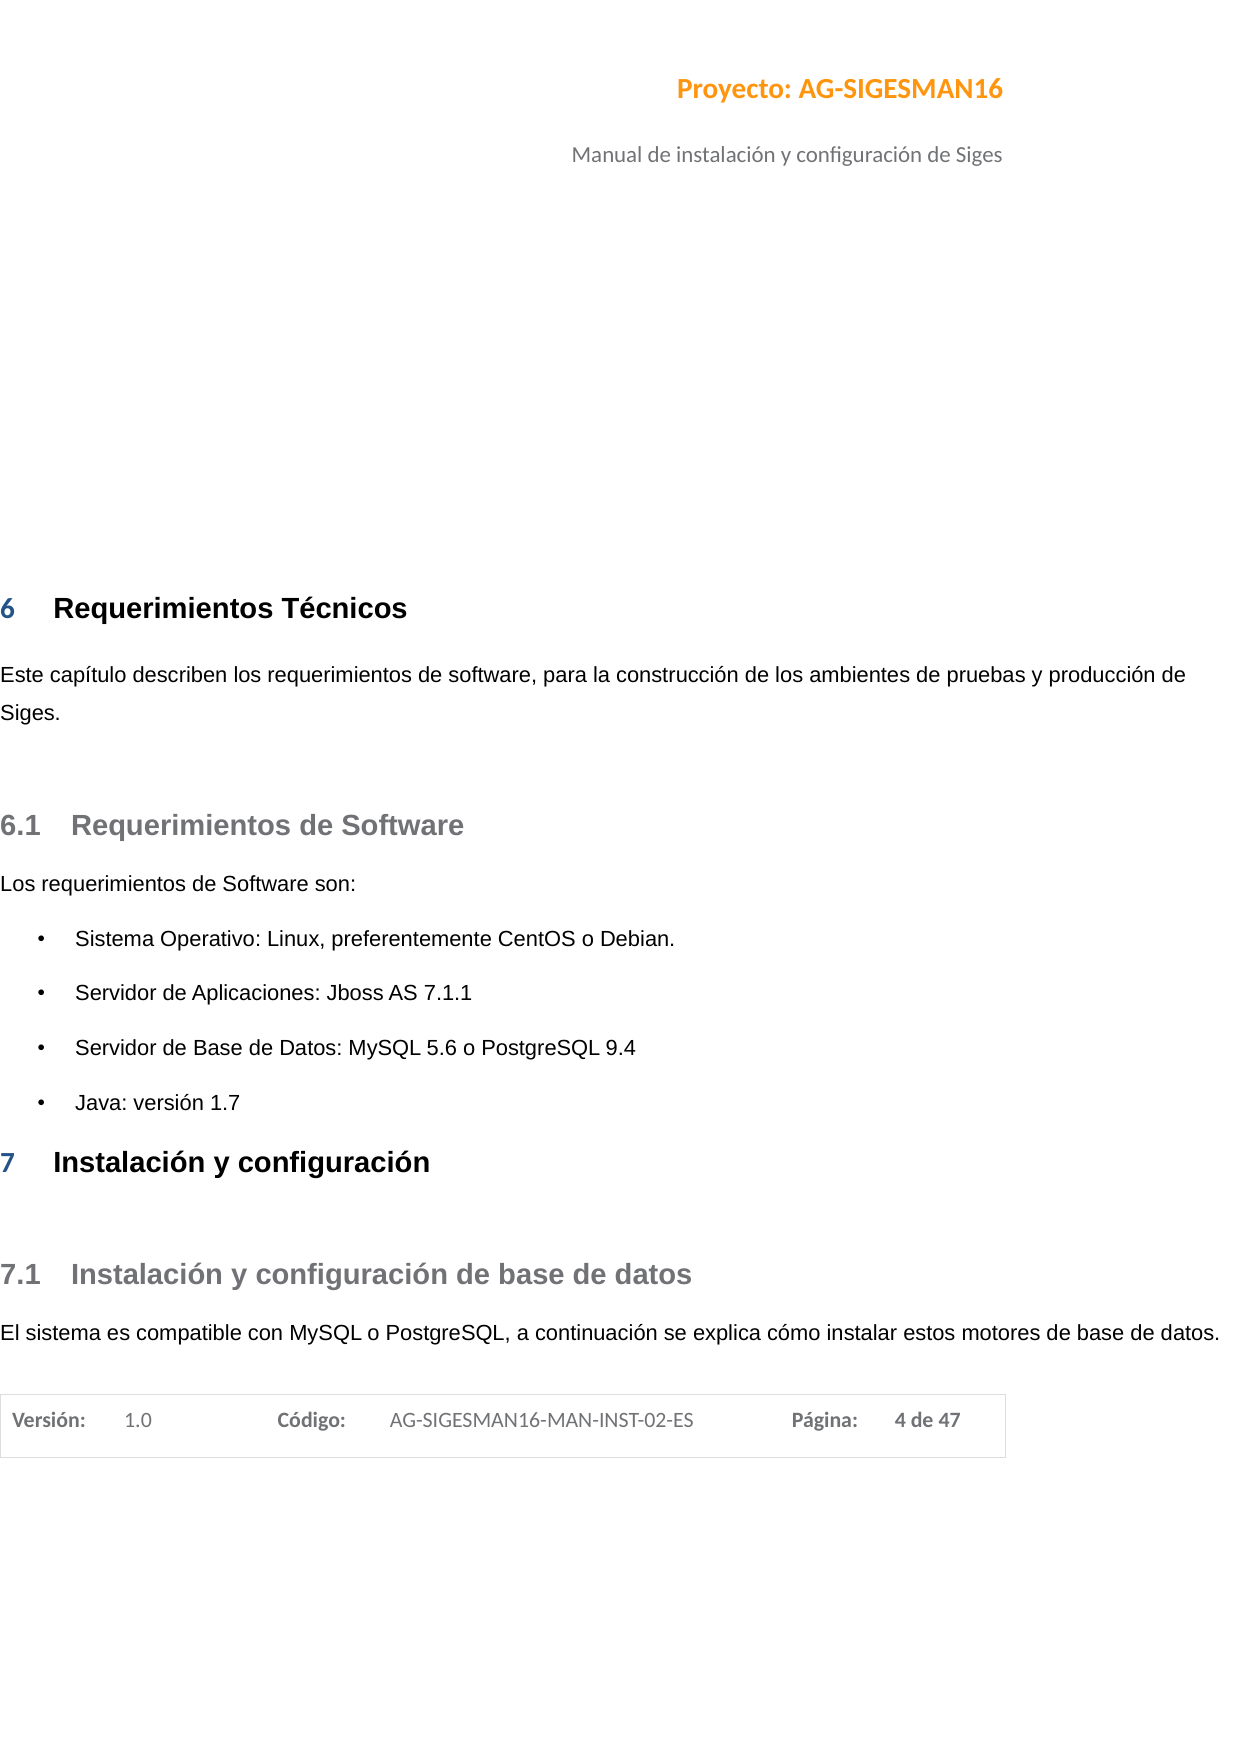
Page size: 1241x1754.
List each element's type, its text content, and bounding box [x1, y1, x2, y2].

subtitle Instalación y configuración [0, 1144, 1240, 1180]
text El sistema es compatible con MySQL o PostgreSQL, a continuación se explica cómo instalar estos motores de base de datos. [0, 1319, 1240, 1345]
text Este capítulo describen los requerimientos de software, para la construcción de los ambientes de pruebas y producción de Siges. [0, 662, 1240, 725]
subtitle Requerimientos Técnicos [0, 591, 1240, 626]
list Java: versión 1.7 [37, 1089, 1240, 1115]
list Servidor de Base de Datos: MySQL 5.6 o PostgreSQL 9.4 [37, 1035, 1240, 1060]
text Los requerimientos de Software son: [0, 871, 1240, 896]
subtitle Instalación y configuración de base de datos [0, 1257, 1240, 1290]
list Sistema Operativo: Linux, preferentemente CentOS o Debian. [37, 926, 1240, 951]
list Servidor de Aplicaciones: Jboss AS 7.1.1 [37, 980, 1240, 1005]
subtitle Requerimientos de Software [0, 808, 1240, 842]
